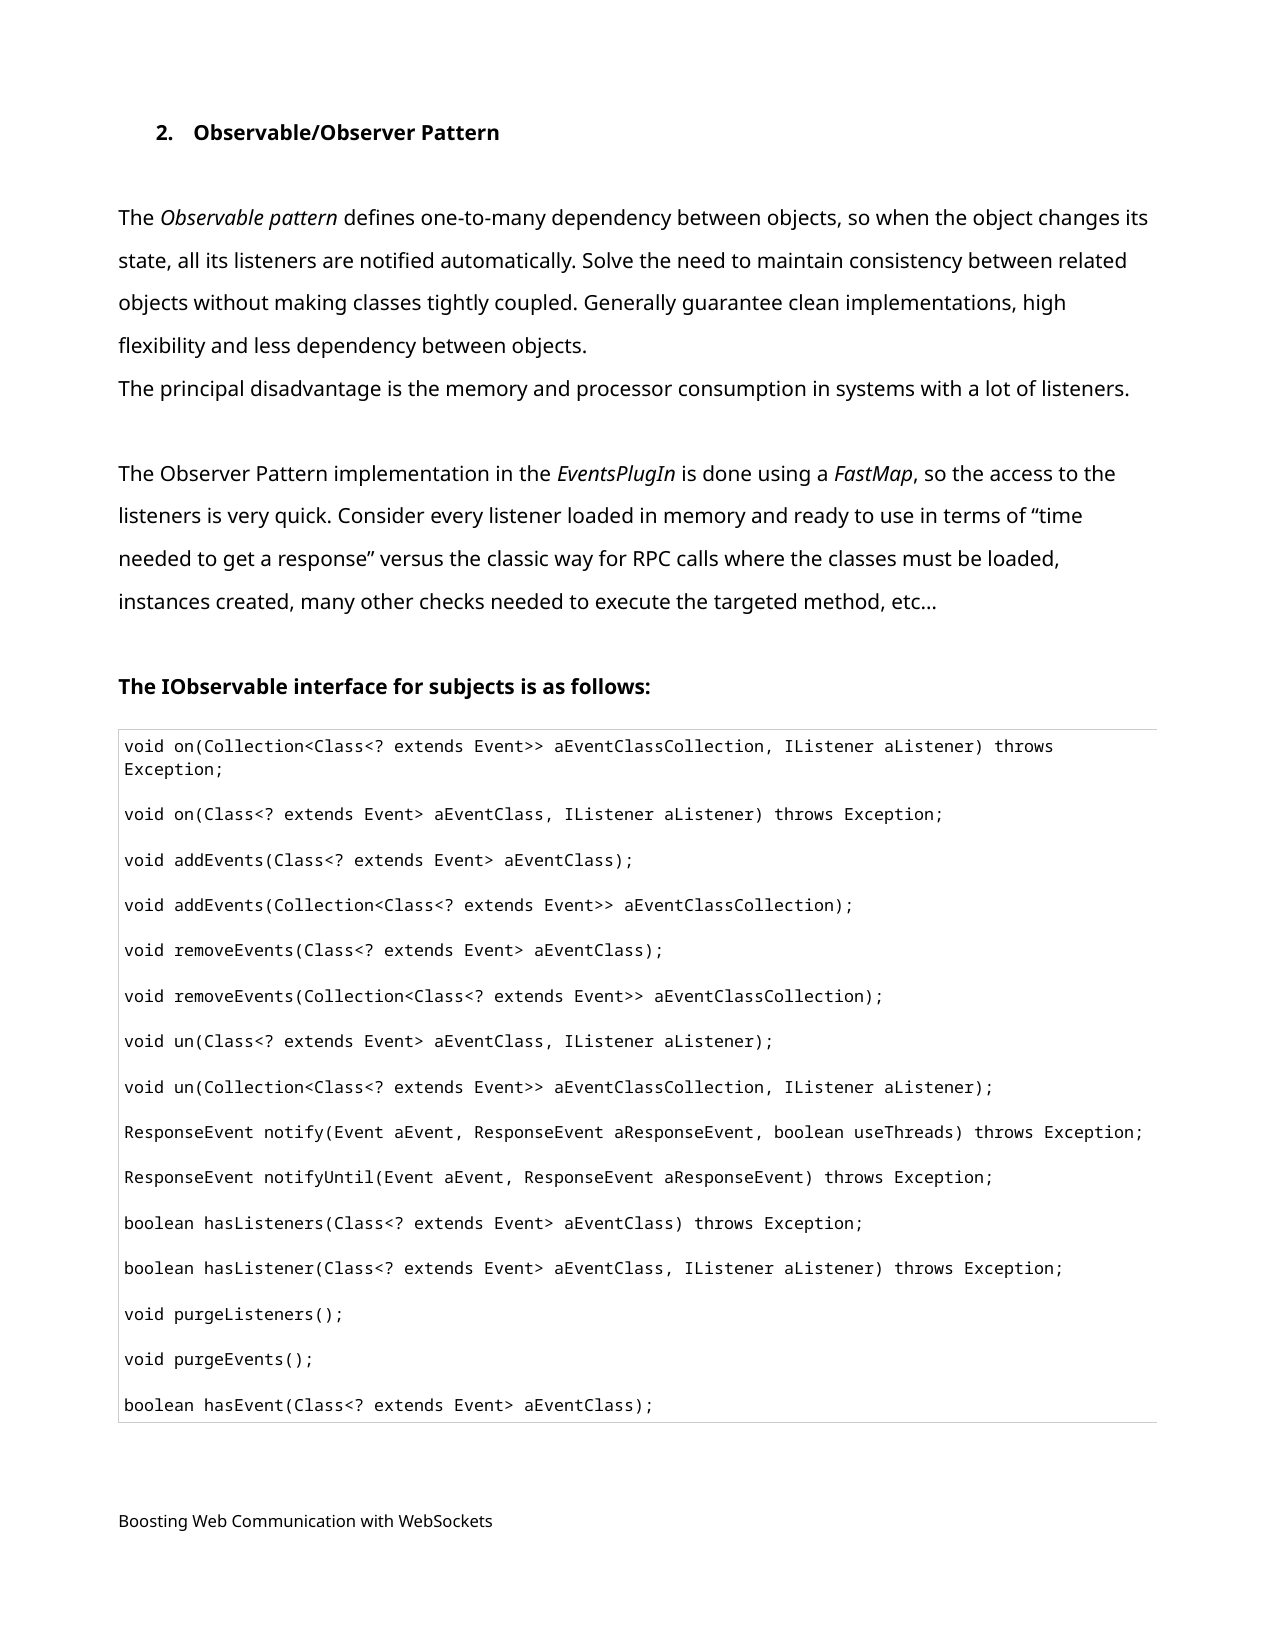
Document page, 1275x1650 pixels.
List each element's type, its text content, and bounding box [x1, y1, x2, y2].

text The IObservable interface for subjects is as follows: [118, 672, 1157, 700]
list Observable/Observer Pattern [156, 118, 1157, 147]
table_header void on(Collection<Class<? extends Event>> aEventClassCollection, IListener aListener) throws Exception; void on(Class<? extends Event> aEventClass, IListener aListener) throws Exception; void addEvents(Class<? extends Event> aEventClass); void addEvents(Collection<Class<? extends Event>> aEventClassCollection); void removeEvents(Class<? extends Event> aEventClass); void removeEvents(Collection<Class<? extends Event>> aEventClassCollection); void un(Class<? extends Event> aEventClass, IListener aListener); void un(Collection<Class<? extends Event>> aEventClassCollection, IListener aListener); ResponseEvent notify(Event aEvent, ResponseEvent aResponseEvent, boolean useThreads) throws Exception; ResponseEvent notifyUntil(Event aEvent, ResponseEvent aResponseEvent) throws Exception; boolean hasListeners(Class<? extends Event> aEventClass) throws Exception; boolean hasListener(Class<? extends Event> aEventClass, IListener aListener) throws Exception; void purgeListeners(); void purgeEvents(); boolean hasEvent(Class<? extends Event> aEventClass); [119, 730, 1157, 1422]
text The Observable pattern defines one-to-many dependency between objects, so when the object changes its state, all its listeners are notified automatically. Solve the need to maintain consistency between related objects without making classes tightly coupled. Generally guarantee clean implementations, high flexibility and less dependency between objects. [118, 203, 1157, 359]
text The principal disadvantage is the memory and processor consumption in systems with a lot of listeners. [118, 374, 1157, 402]
text The Observer Pattern implementation in the EventsPlugIn is done using a FastMap, so the access to the listeners is very quick. Consider every listener loaded in memory and ready to use in terms of “time needed to get a response” versus the classic way for RPC calls where the classes must be loaded, instances created, many other checks needed to execute the targeted method, etc… [118, 459, 1157, 615]
